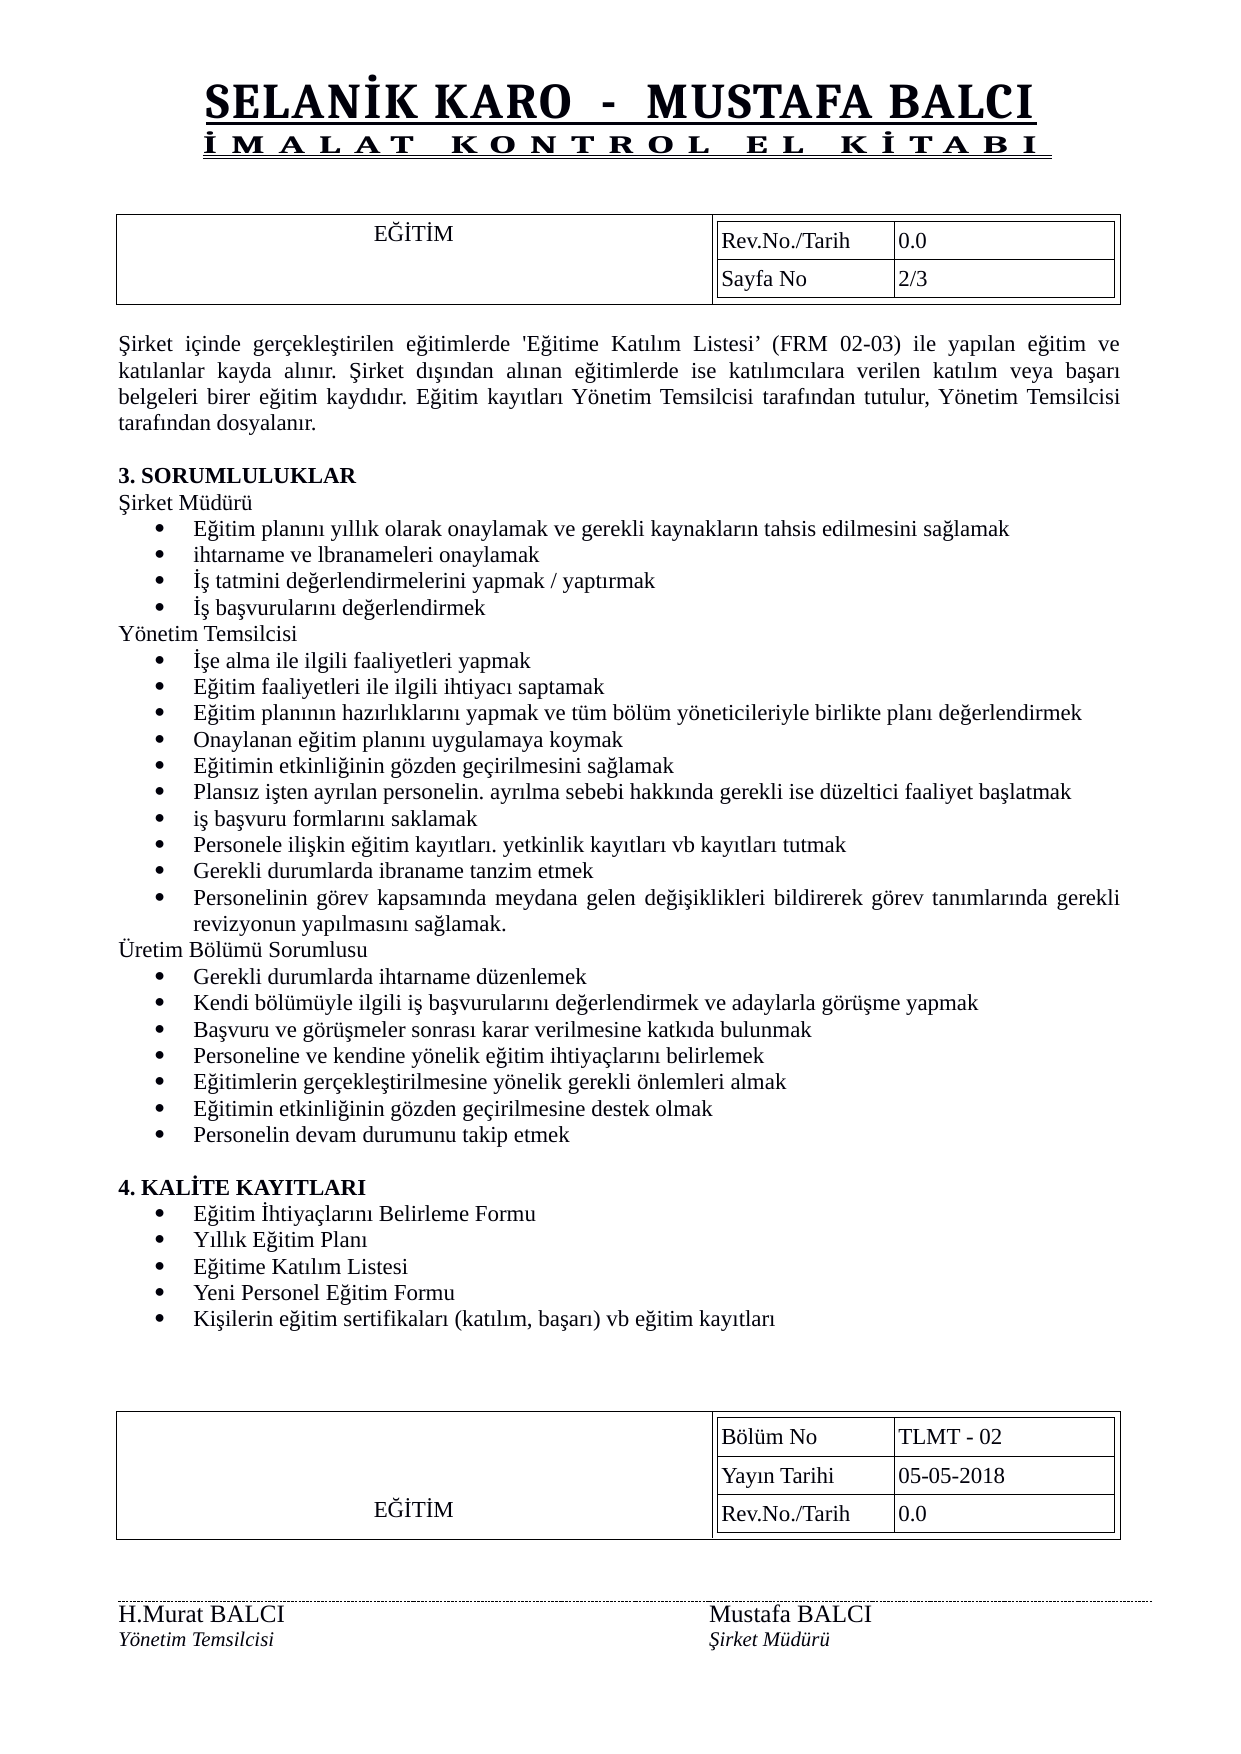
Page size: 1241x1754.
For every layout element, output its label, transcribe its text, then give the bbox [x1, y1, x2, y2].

text 4. KALİTE KAYITLARI [118, 1174, 1122, 1200]
list Yıllık Eğitim Planı [156, 1226, 1122, 1253]
table_header [713, 1412, 1120, 1538]
table_cell Sayfa No [718, 260, 894, 297]
table_header EĞİTİM [117, 215, 712, 303]
list Kişilerin eğitim sertifikaları (katılım, başarı) vb eğitim kayıtları [156, 1306, 1122, 1332]
table_cell Rev.No./Tarih [718, 1495, 894, 1532]
table_cell 0.0 [895, 222, 1114, 259]
list Personelin devam durumunu takip etmek [156, 1121, 1122, 1147]
table_header [713, 215, 1120, 303]
list Personelinin görev kapsamında meydana gelen değişiklikleri bildirerek görev tanımlarında gerekli revizyonun yapılmasını sağlamak. [156, 884, 1122, 937]
table_cell 2/3 [895, 260, 1114, 297]
list Eğitim planının hazırlıklarını yapmak ve tüm bölüm yöneticileriyle birlikte planı değerlendirmek [156, 699, 1122, 726]
table_cell Yayın Tarihi [718, 1457, 894, 1494]
list Eğitimin etkinliğinin gözden geçirilmesine destek olmak [156, 1095, 1122, 1121]
list ihtarname ve lbranameleri onaylamak [156, 541, 1122, 568]
list İş başvurularını değerlendirmek [156, 594, 1122, 620]
list İşe alma ile ilgili faaliyetleri yapmak [156, 647, 1122, 673]
text Şirket içinde gerçekleştirilen eğitimlerde 'Eğitime Katılım Listesi’ (FRM 02-03) ile yapılan eğitim ve katılanlar kayda alınır. Şirket dışından alınan eğitimlerde ise katılımcılara verilen katılım veya başarı belgeleri birer eğitim kaydıdır. Eğitim kayıtları Yönetim Temsilcisi tarafından tutulur, Yönetim Temsilcisi tarafından dosyalanır. [118, 330, 1122, 436]
list Kendi bölümüyle ilgili iş başvurularını değerlendirmek ve adaylarla görüşme yapmak [156, 989, 1122, 1016]
list Plansız işten ayrılan personelin. ayrılma sebebi hakkında gerekli ise düzeltici faaliyet başlatmak [156, 778, 1122, 805]
table_cell 05-05-2018 [895, 1457, 1114, 1494]
list Yeni Personel Eğitim Formu [156, 1279, 1122, 1306]
list iş başvuru formlarını saklamak [156, 805, 1122, 831]
list Eğitime Katılım Listesi [156, 1253, 1122, 1279]
text Üretim Bölümü Sorumlusu [118, 937, 1122, 963]
text Yönetim Temsilcisi [118, 620, 1122, 647]
text 3. SORUMLULUKLAR [118, 462, 1122, 488]
list Onaylanan eğitim planını uygulamaya koymak [156, 726, 1122, 752]
table_header TLMT - 02 [895, 1418, 1114, 1456]
list Eğitim faaliyetleri ile ilgili ihtiyacı saptamak [156, 673, 1122, 699]
list Personeline ve kendine yönelik eğitim ihtiyaçlarını belirlemek [156, 1042, 1122, 1068]
list Başvuru ve görüşmeler sonrası karar verilmesine katkıda bulunmak [156, 1016, 1122, 1042]
list Eğitim İhtiyaçlarını Belirleme Formu [156, 1200, 1122, 1226]
list Personele ilişkin eğitim kayıtları. yetkinlik kayıtları vb kayıtları tutmak [156, 831, 1122, 857]
table_cell 0.0 [895, 1495, 1114, 1532]
list Gerekli durumlarda ibraname tanzim etmek [156, 857, 1122, 884]
list Eğitimlerin gerçekleştirilmesine yönelik gerekli önlemleri almak [156, 1068, 1122, 1095]
list İş tatmini değerlendirmelerini yapmak / yaptırmak [156, 568, 1122, 594]
table_cell Rev.No./Tarih [718, 222, 894, 259]
list Eğitimin etkinliğinin gözden geçirilmesini sağlamak [156, 752, 1122, 778]
list Eğitim planını yıllık olarak onaylamak ve gerekli kaynakların tahsis edilmesini sağlamak [156, 515, 1122, 541]
text Şirket Müdürü [118, 488, 1122, 515]
table_header EĞİTİM [117, 1412, 712, 1538]
table_header Bölüm No [718, 1418, 894, 1456]
list Gerekli durumlarda ihtarname düzenlemek [156, 963, 1122, 989]
